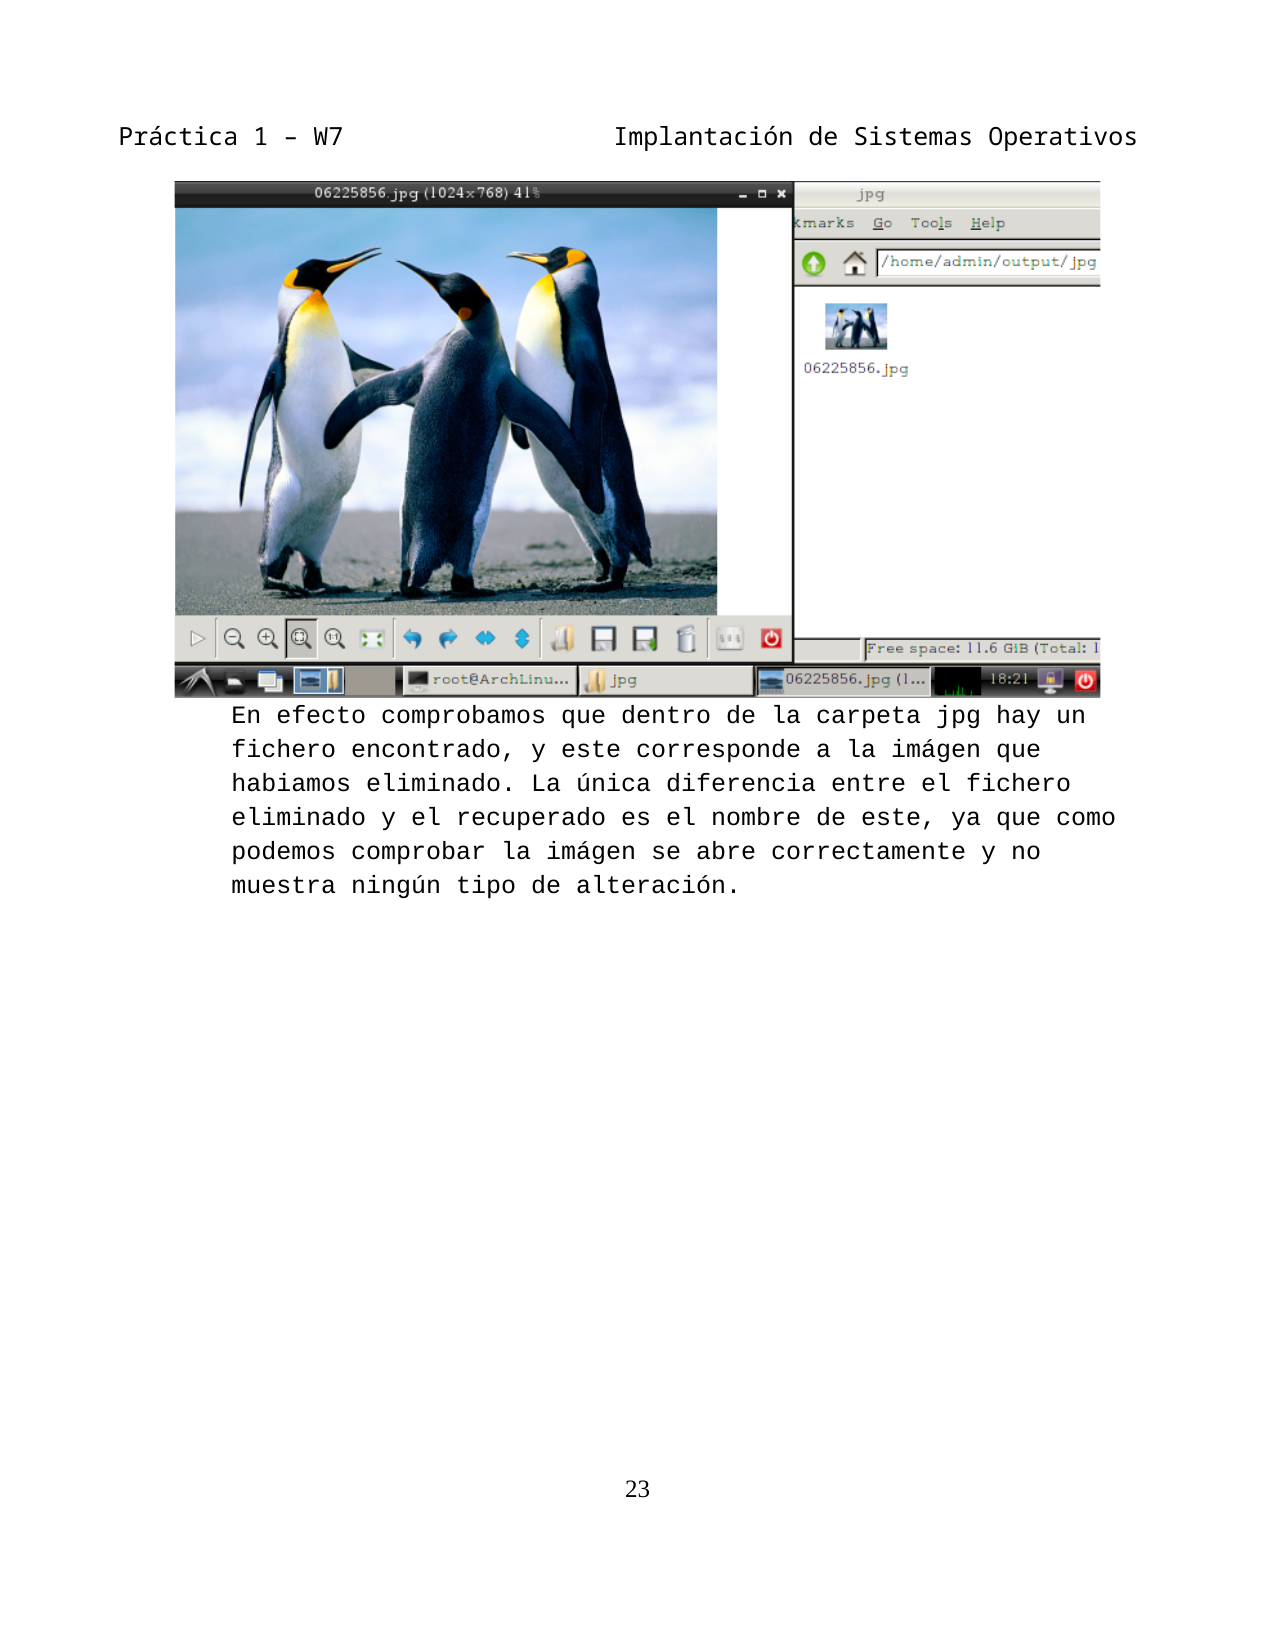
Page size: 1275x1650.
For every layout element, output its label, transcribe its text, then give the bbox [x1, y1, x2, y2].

text En efecto comprobamos que dentro de la carpeta jpg hay un fichero encontrado, y este corresponde a la imágen que habiamos eliminado. La única diferencia entre el fichero eliminado y el recuperado es el nombre de este, ya que como podemos comprobar la imágen se abre correctamente y no muestra ningún tipo de alteración. [231, 182, 1157, 901]
picture [174, 181, 1101, 698]
